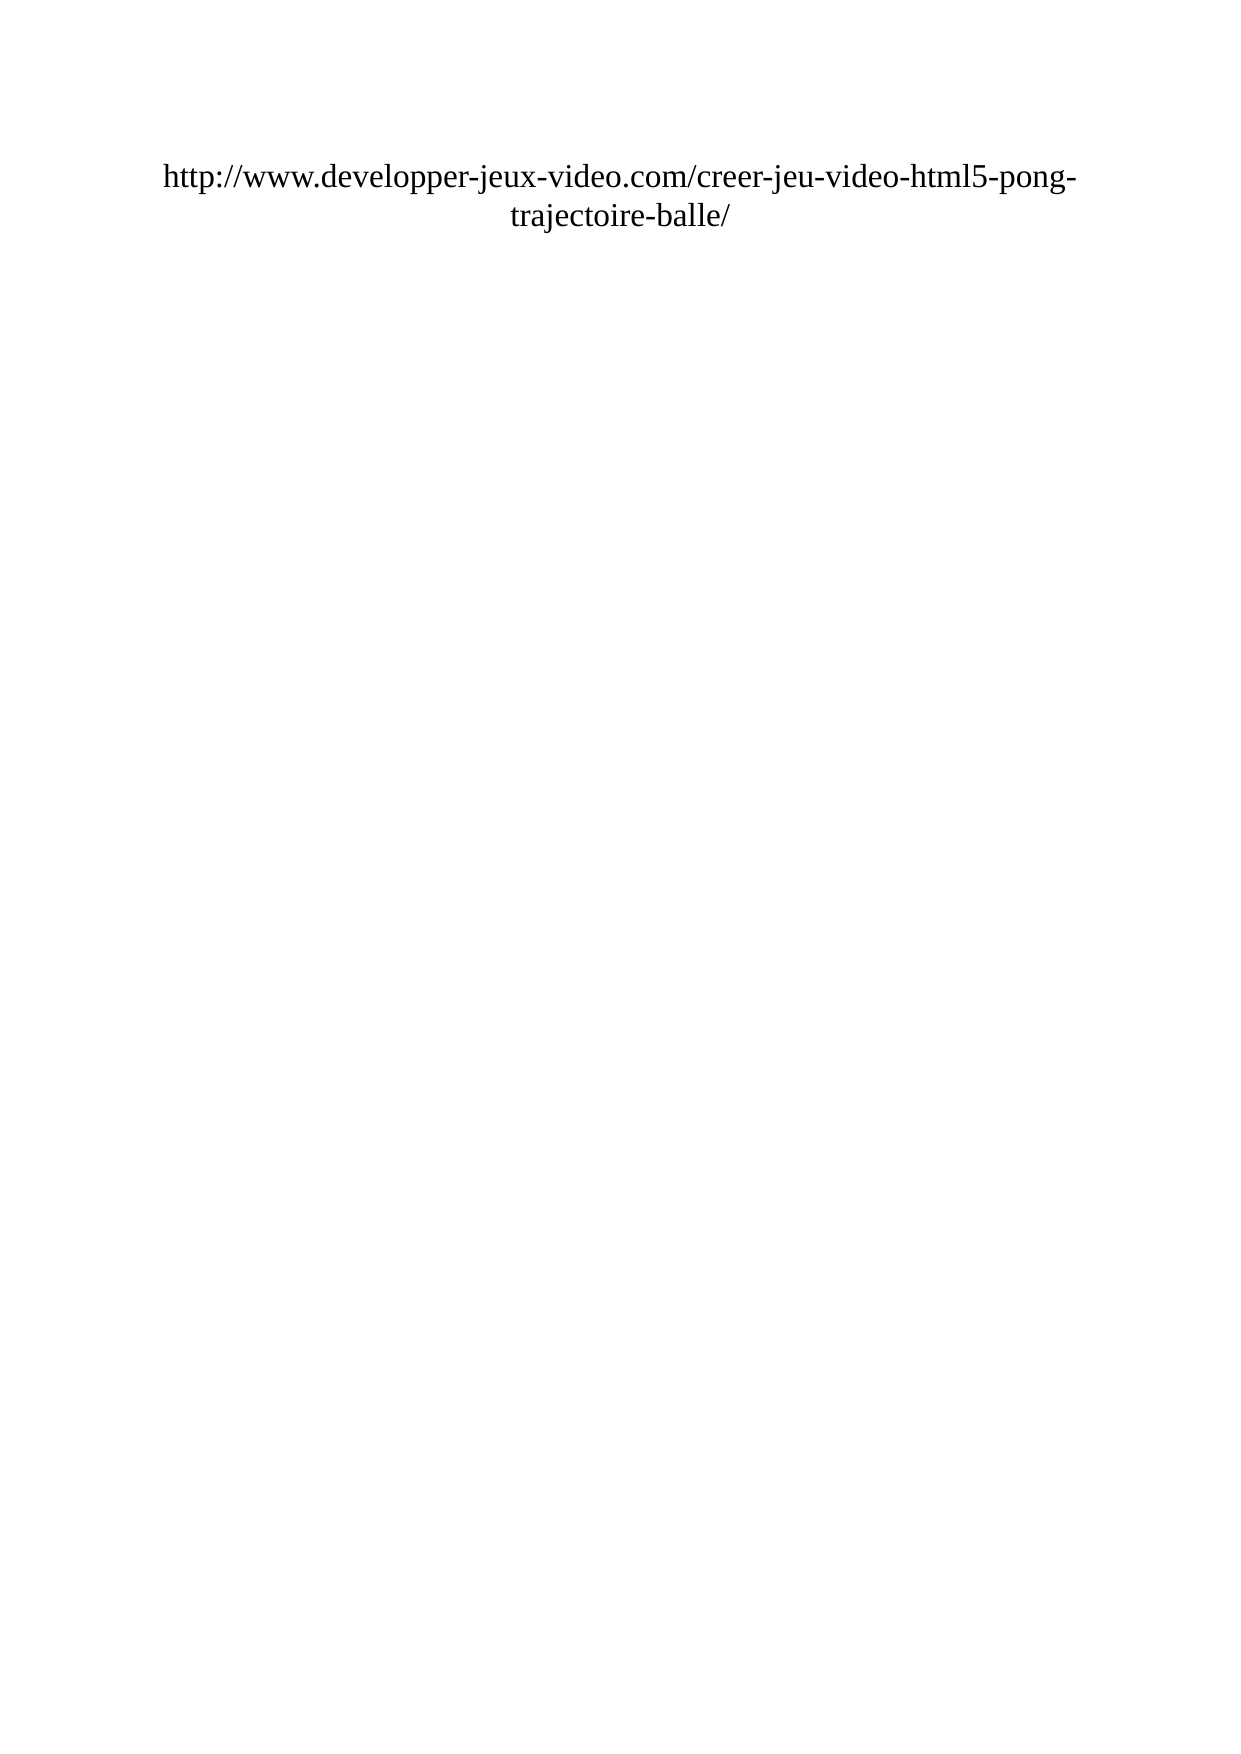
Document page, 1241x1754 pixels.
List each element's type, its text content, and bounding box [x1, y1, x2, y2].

text http://www.developper-jeux-video.com/creer-jeu-video-html5-pong-trajectoire-balle/ [118, 156, 1122, 233]
